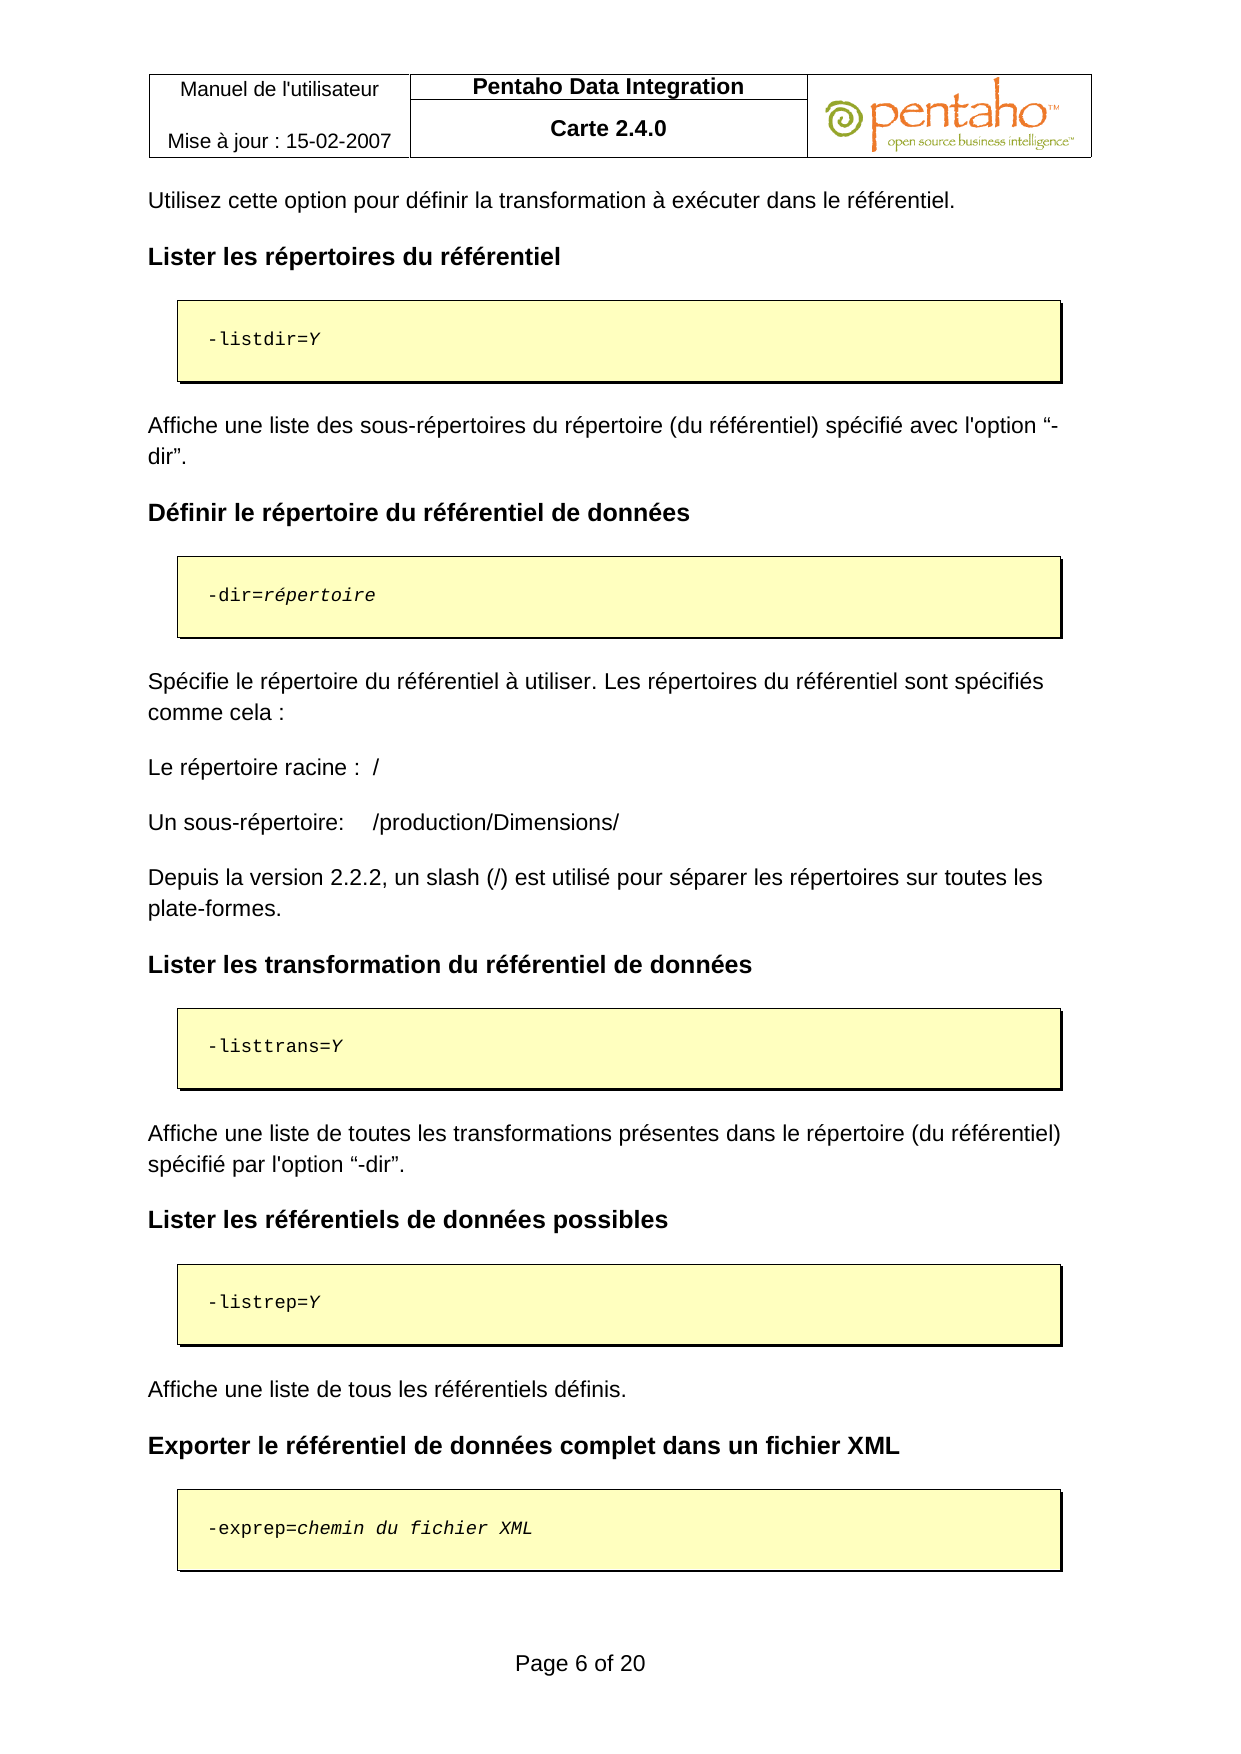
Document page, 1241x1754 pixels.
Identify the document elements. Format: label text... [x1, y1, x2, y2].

text Spécifie le répertoire du référentiel à utiliser. Les répertoires du référentiel sont spécifiés comme cela : [148, 669, 1092, 725]
subtitle Lister les référentiels de données possibles [148, 1206, 1092, 1234]
text Affiche une liste des sous-répertoires du répertoire (du référentiel) spécifié avec l'option “-dir”. [148, 413, 1092, 469]
text -dir=répertoire [178, 557, 1060, 637]
text Le répertoire racine : / [148, 755, 1092, 780]
text Un sous-répertoire: /production/Dimensions/ [148, 810, 1092, 835]
subtitle Lister les répertoires du référentiel [148, 243, 1092, 271]
text Utilisez cette option pour définir la transformation à exécuter dans le référentiel. [148, 188, 1092, 213]
subtitle Lister les transformation du référentiel de données [148, 950, 1092, 978]
text -exprep=chemin du fichier XML [178, 1490, 1060, 1569]
text Affiche une liste de tous les référentiels définis. [148, 1377, 1092, 1402]
text -listtrans=Y [178, 1009, 1060, 1088]
subtitle Exporter le référentiel de données complet dans un fichier XML [148, 1432, 1092, 1459]
text Depuis la version 2.2.2, un slash (/) est utilisé pour séparer les répertoires sur toutes les plate-formes. [148, 865, 1092, 921]
text -listrep=Y [178, 1265, 1060, 1344]
subtitle Définir le répertoire du référentiel de données [148, 499, 1092, 527]
text Affiche une liste de toutes les transformations présentes dans le répertoire (du référentiel) spécifié par l'option “-dir”. [148, 1121, 1092, 1177]
text -listdir=Y [178, 301, 1060, 381]
